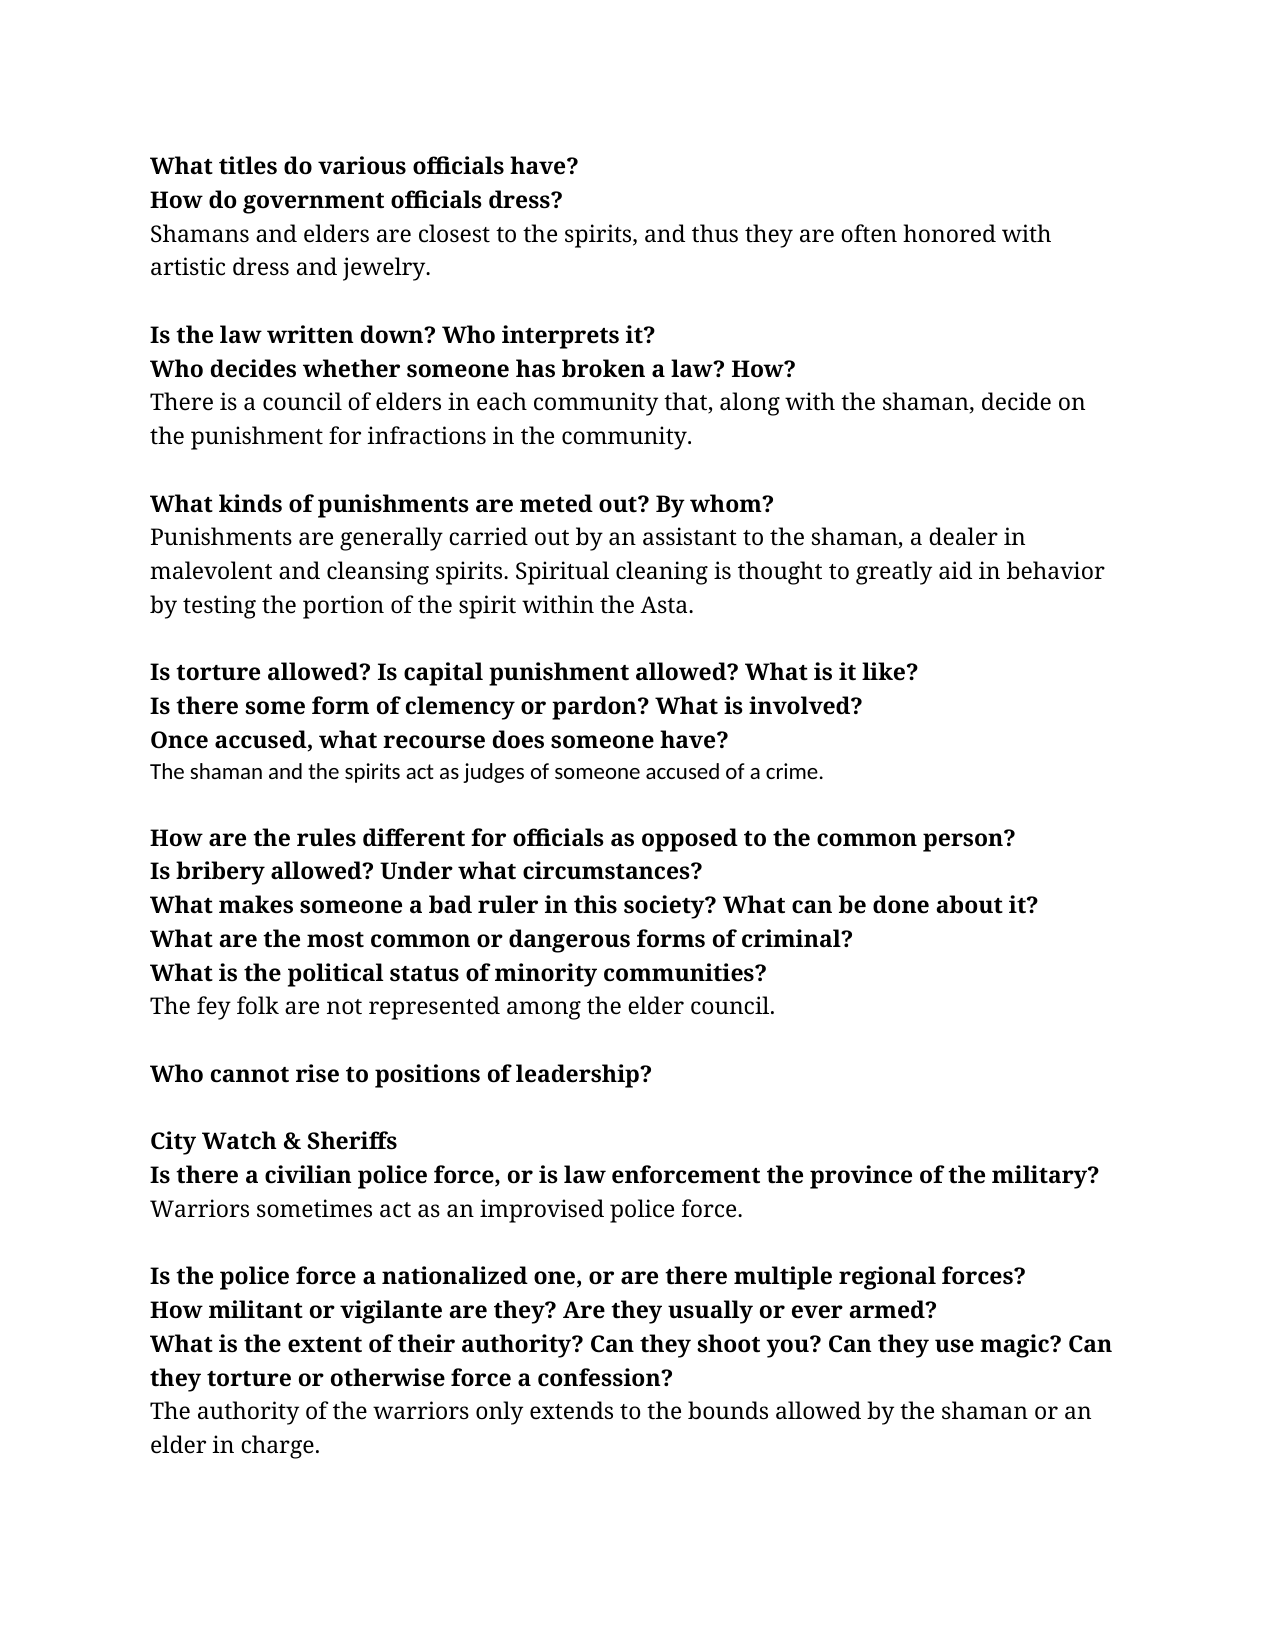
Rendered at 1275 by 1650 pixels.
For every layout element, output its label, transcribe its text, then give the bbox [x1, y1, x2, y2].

text Is torture allowed? Is capital punishment allowed? What is it like? [150, 622, 1125, 687]
text Is the law written down? Who interprets it? [150, 285, 1125, 350]
text Is the police force a nationalized one, or are there multiple regional forces? How militant or vigilante are they? Are they usually or ever armed? What is the extent of their authority? Can they shoot you? Can they use magic? Can they torture or otherwise force a confession? [150, 1260, 1125, 1393]
text Who decides whether someone has broken a law? How? [150, 352, 1125, 384]
text Punishments are generally carried out by an assistant to the shaman, a dealer in malevolent and cleansing spirits. Spiritual cleaning is thought to greatly aid in behavior by testing the portion of the spirit within the Asta. [150, 521, 1125, 620]
text The fey folk are not represented among the elder council. [150, 990, 1125, 1021]
text Is there some form of clemency or pardon? What is involved? Once accused, what recourse does someone have? [150, 690, 1125, 755]
text What titles do various officials have? How do government officials dress? [150, 150, 1125, 215]
text There is a council of elders in each community that, along with the shaman, decide on the punishment for infractions in the community. [150, 386, 1125, 451]
text Who cannot rise to positions of leadership? City Watch & Sheriffs Is there a civilian police force, or is law enforcement the province of the military? Warriors sometimes act as an improvised police force. [150, 1024, 1125, 1224]
text The shaman and the spirits act as judges of someone accused of a crime. [150, 757, 1125, 786]
text The authority of the warriors only extends to the bounds allowed by the shaman or an elder in charge. [150, 1395, 1125, 1460]
text How are the rules different for officials as opposed to the common person? Is bribery allowed? Under what circumstances? What makes someone a bad ruler in this society? What can be done about it? What are the most common or dangerous forms of criminal? What is the political status of minority communities? [150, 821, 1125, 988]
text What kinds of punishments are meted out? By whom? [150, 454, 1125, 519]
text Shamans and elders are closest to the spirits, and thus they are often honored with artistic dress and jewelry. [150, 217, 1125, 282]
